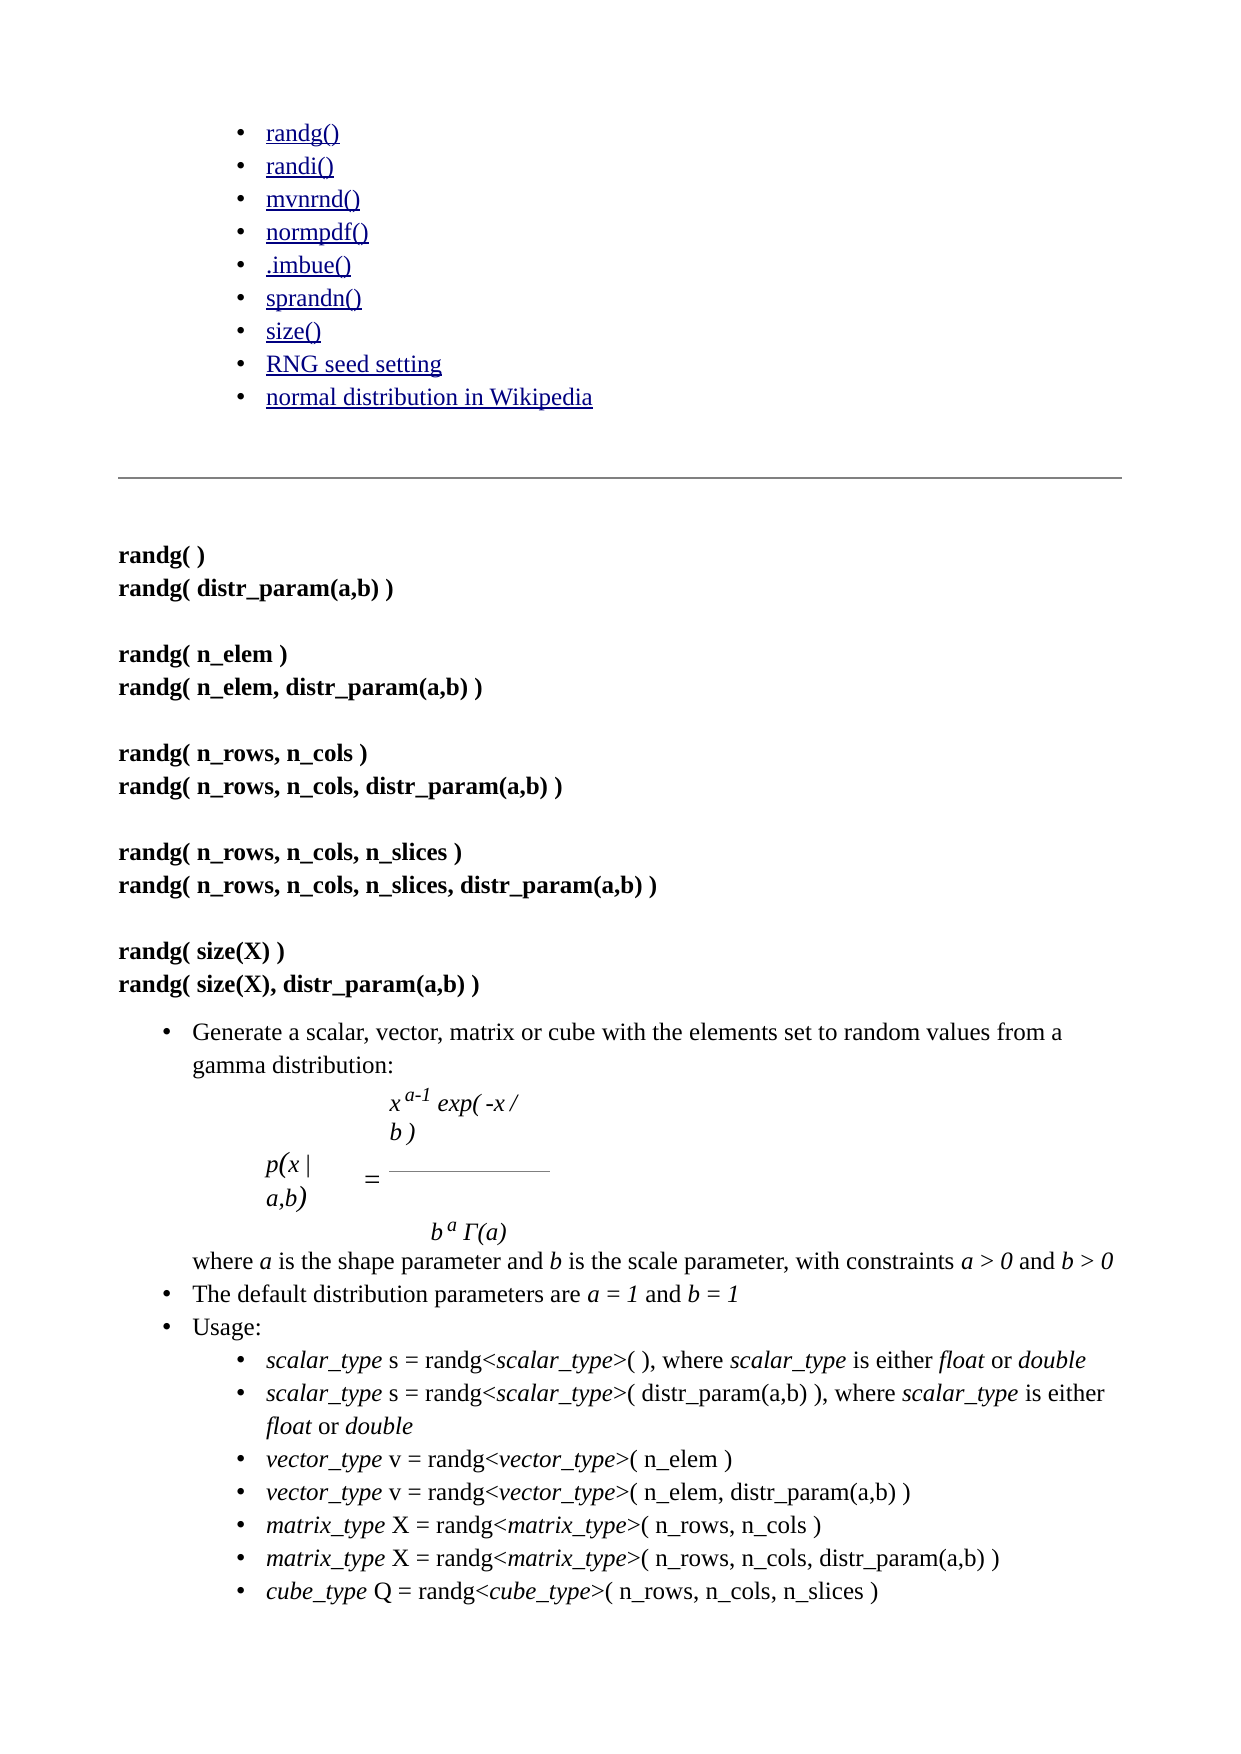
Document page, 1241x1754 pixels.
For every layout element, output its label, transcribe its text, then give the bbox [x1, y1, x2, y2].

table_cell [266, 1213, 358, 1246]
list normpdf() [236, 217, 1122, 246]
table_cell b a Γ(a) [389, 1213, 550, 1246]
table_cell = [358, 1145, 389, 1212]
table_cell p(x | a,b) [266, 1145, 358, 1212]
list Generate a scalar, vector, matrix or cube with the elements set to random values from a gamma distribution: [162, 1017, 1122, 1079]
list Usage: [162, 1312, 1122, 1341]
list matrix_type X = randg<matrix_type>( n_rows, n_cols ) [236, 1510, 1122, 1539]
list scalar_type s = randg<scalar_type>( distr_param(a,b) ), where scalar_type is either float or double [236, 1378, 1122, 1440]
list size() [236, 316, 1122, 345]
table_cell [358, 1213, 389, 1246]
list scalar_type s = randg<scalar_type>( ), where scalar_type is either float or double [236, 1345, 1122, 1374]
table_header x a-1 exp( -x / b ) [389, 1083, 550, 1145]
list where a is the shape parameter and b is the scale parameter, with constraints a > 0 and b > 0 [162, 1246, 1122, 1275]
table_header [266, 1083, 358, 1145]
table_cell [389, 1172, 550, 1212]
table_header [358, 1083, 389, 1145]
list RNG seed setting [236, 349, 1122, 378]
list randi() [236, 151, 1122, 180]
list vector_type v = randg<vector_type>( n_elem, distr_param(a,b) ) [236, 1477, 1122, 1506]
list normal distribution in Wikipedia [236, 382, 1122, 411]
list sprandn() [236, 283, 1122, 312]
list .imbue() [236, 250, 1122, 279]
list cube_type Q = randg<cube_type>( n_rows, n_cols, n_slices ) [236, 1576, 1122, 1605]
list randg() [236, 118, 1122, 147]
list matrix_type X = randg<matrix_type>( n_rows, n_cols, distr_param(a,b) ) [236, 1543, 1122, 1572]
list The default distribution parameters are a = 1 and b = 1 [162, 1279, 1122, 1308]
table_cell [389, 1145, 550, 1171]
text randg( ) randg( distr_param(a,b) ) randg( n_elem ) randg( n_elem, distr_param(a,b) ) randg( n_rows, n_cols ) randg( n_rows, n_cols, distr_param(a,b) ) randg( n_rows, n_cols, n_slices ) randg( n_rows, n_cols, n_slices, distr_param(a,b) ) randg( size(X) ) randg( size(X), distr_param(a,b) ) [118, 540, 1122, 998]
list mvnrnd() [236, 184, 1122, 213]
list vector_type v = randg<vector_type>( n_elem ) [236, 1444, 1122, 1473]
